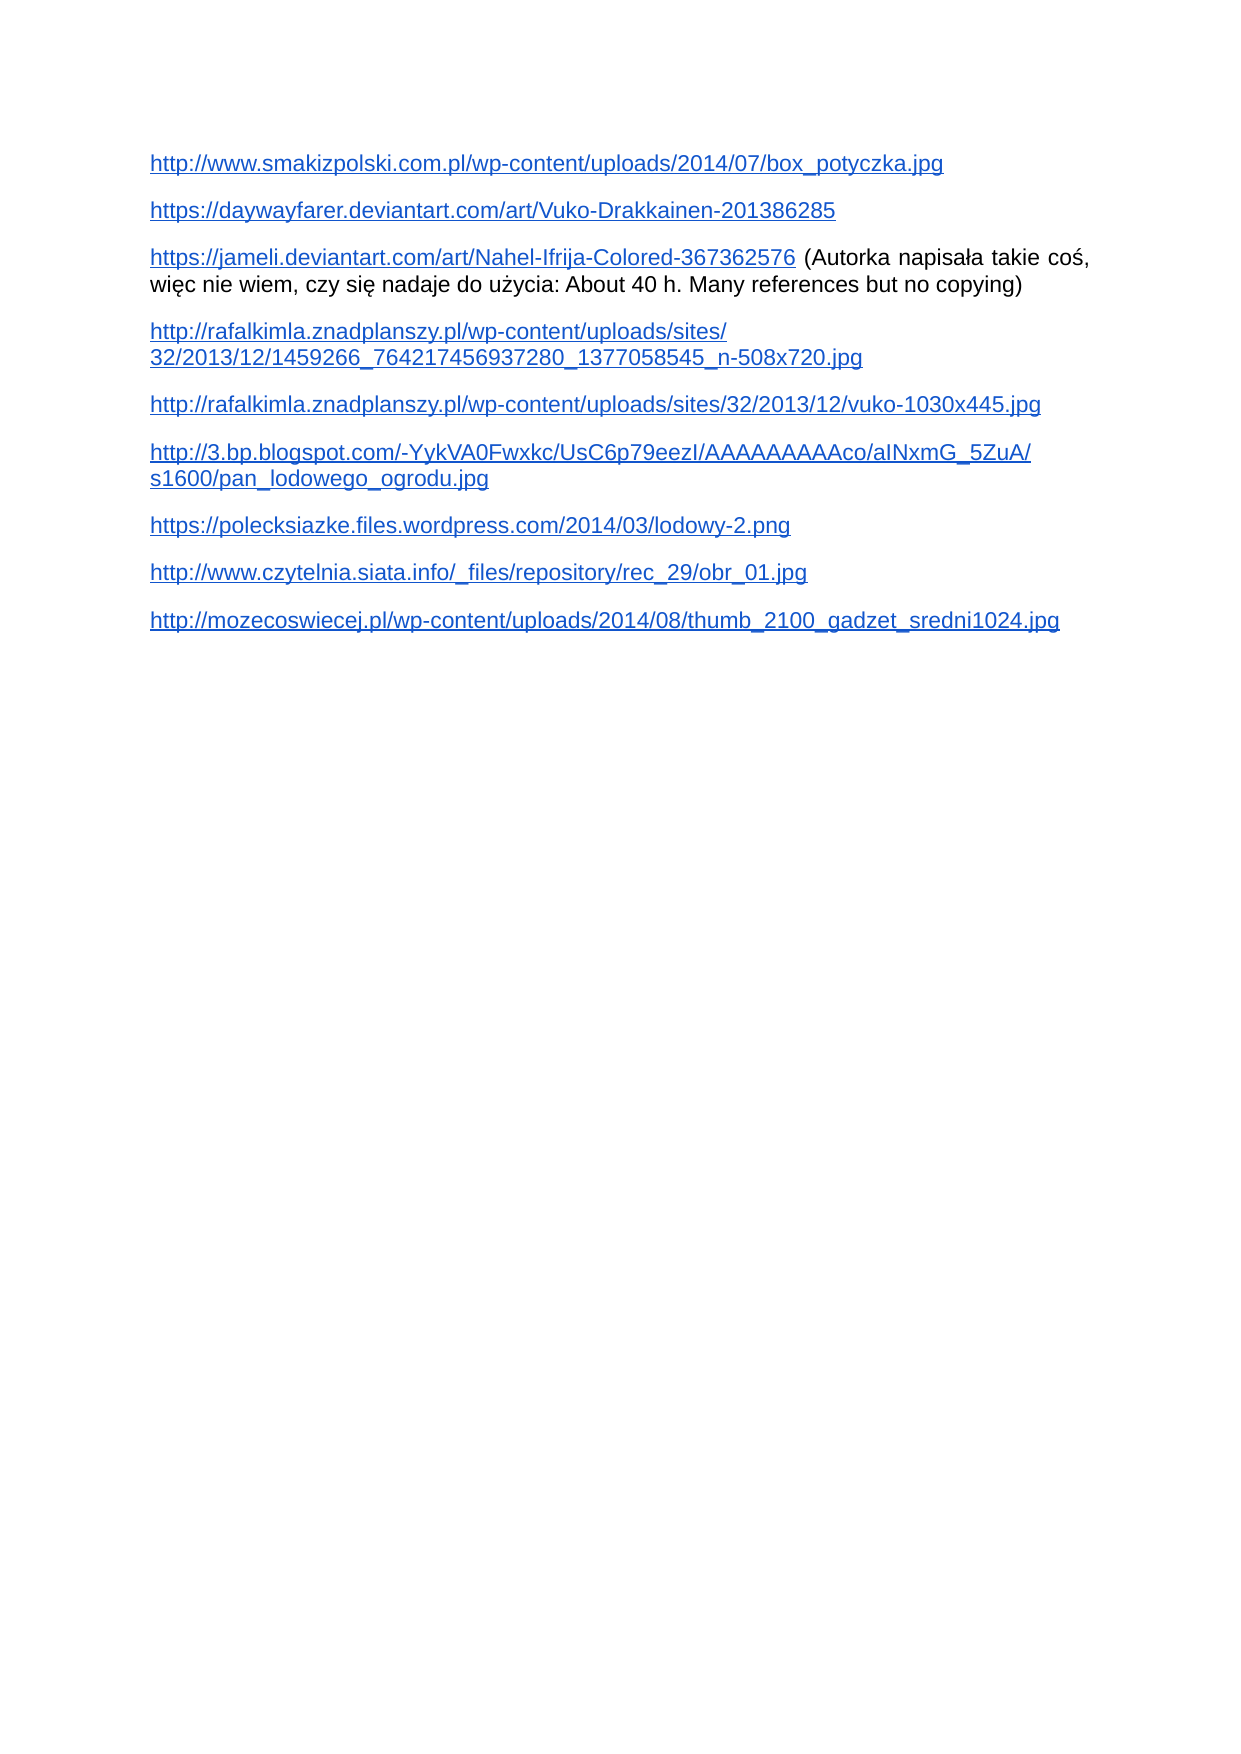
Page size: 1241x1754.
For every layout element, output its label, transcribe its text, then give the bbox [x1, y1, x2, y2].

text http://3.bp.blogspot.com/-YykVA0Fwxkc/UsC6p79eezI/AAAAAAAAAco/aINxmG_5ZuA/s1600/pan_lodowego_ogrodu.jpg [150, 439, 1090, 491]
text https://polecksiazke.files.wordpress.com/2014/03/lodowy-2.png [150, 512, 1090, 538]
text http://rafalkimla.znadplanszy.pl/wp-content/uploads/sites/32/2013/12/1459266_764217456937280_1377058545_n-508x720.jpg [150, 318, 1090, 371]
text http://www.czytelnia.siata.info/_files/repository/rec_29/obr_01.jpg [150, 559, 1090, 586]
text http://rafalkimla.znadplanszy.pl/wp-content/uploads/sites/32/2013/12/vuko-1030x445.jpg [150, 391, 1090, 418]
text https://daywayfarer.deviantart.com/art/Vuko-Drakkainen-201386285 [150, 197, 1090, 223]
text http://www.smakizpolski.com.pl/wp-content/uploads/2014/07/box_potyczka.jpg [150, 150, 1090, 176]
text http://mozecoswiecej.pl/wp-content/uploads/2014/08/thumb_2100_gadzet_sredni1024.jpg [150, 607, 1090, 633]
text https://jameli.deviantart.com/art/Nahel-Ifrija-Colored-367362576 (Autorka napisała takie coś, więc nie wiem, czy się nadaje do użycia: About 40 h. Many references but no copying) [150, 244, 1090, 297]
